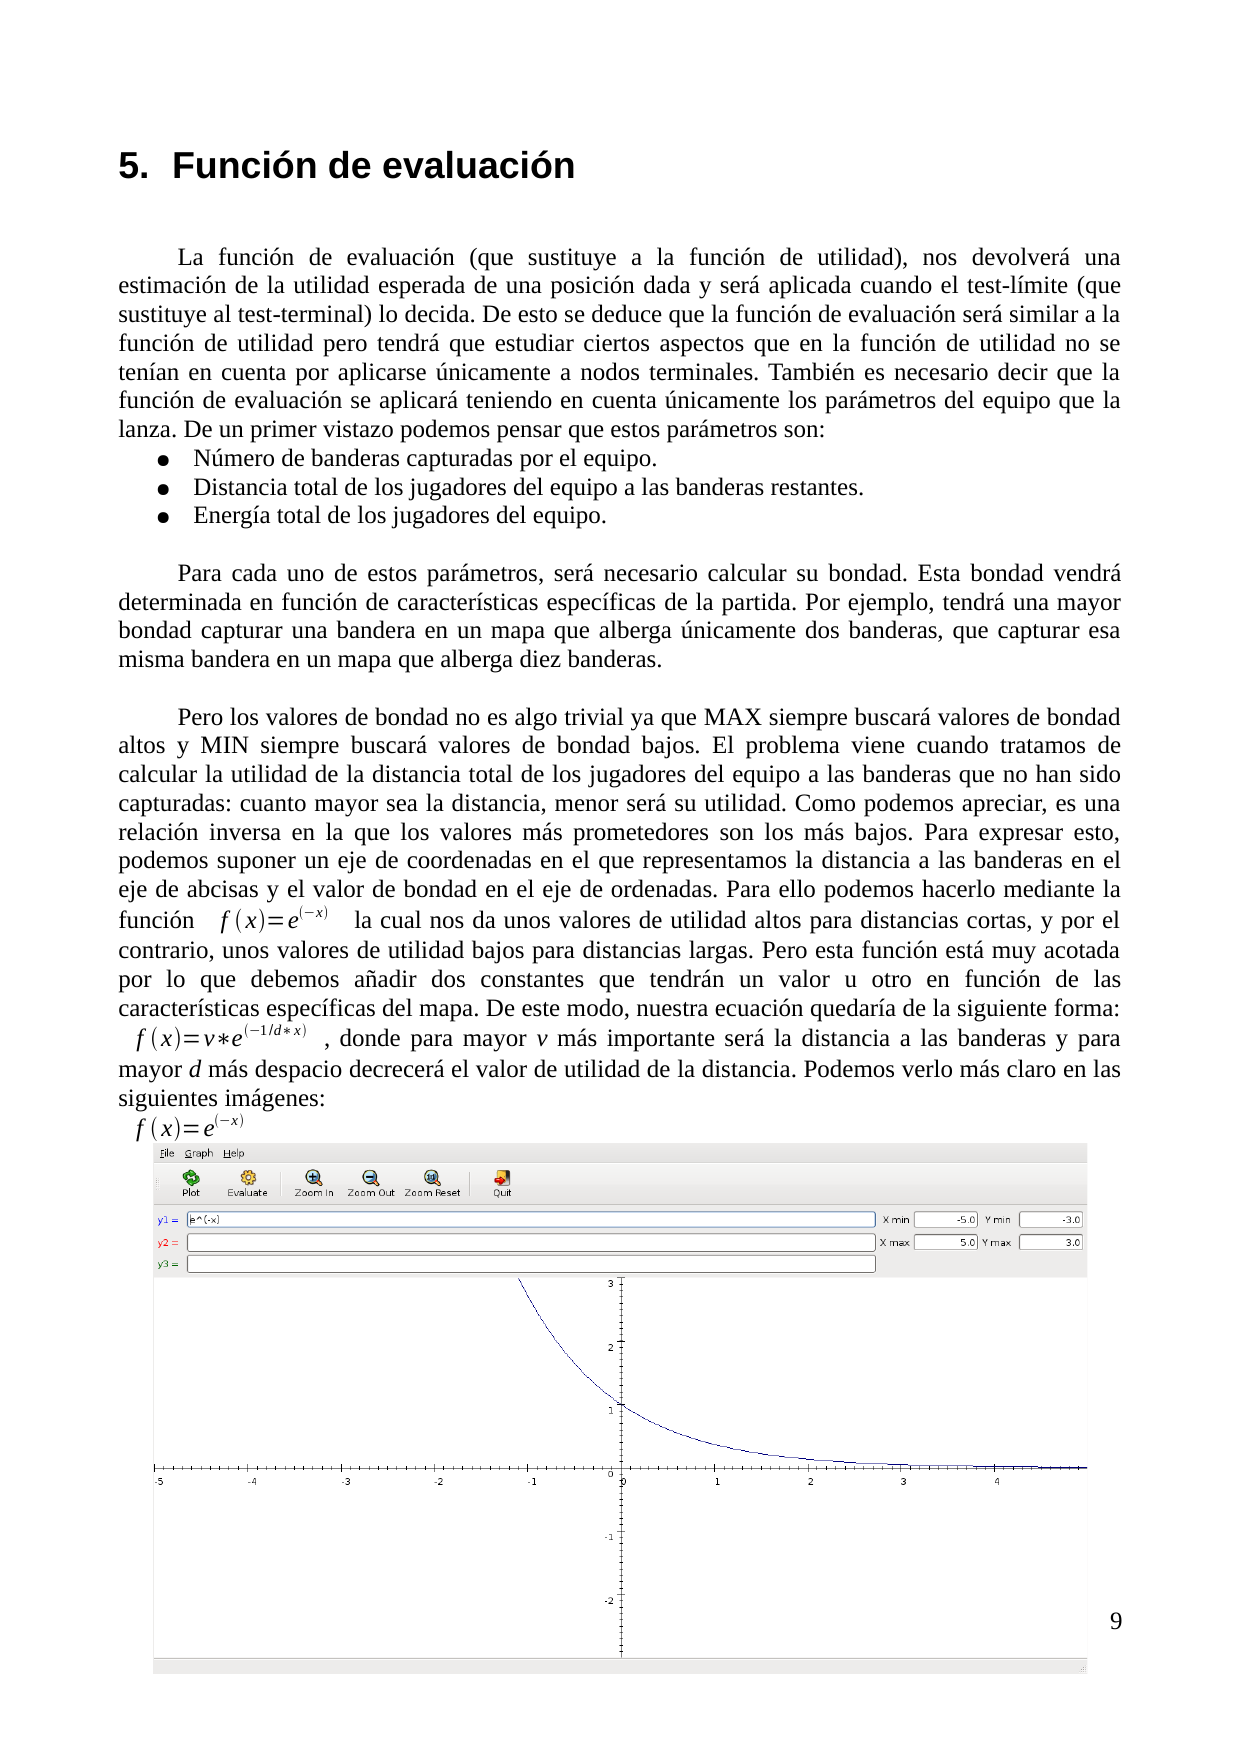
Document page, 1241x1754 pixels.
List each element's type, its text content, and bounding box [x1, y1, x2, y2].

picture [153, 1143, 1088, 1674]
title Función de evaluación [118, 143, 1122, 186]
text La función de evaluación (que sustituye a la función de utilidad), nos devolverá una estimación de la utilidad esperada de una posición dada y será aplicada cuando el test-límite (que sustituye al test-terminal) lo decida. De esto se deduce que la función de evaluación será similar a la función de utilidad pero tendrá que estudiar ciertos aspectos que en la función de utilidad no se tenían en cuenta por aplicarse únicamente a nodos terminales. También es necesario decir que la función de evaluación se aplicará teniendo en cuenta únicamente los parámetros del equipo que la lanza. De un primer vistazo podemos pensar que estos parámetros son: [118, 242, 1122, 443]
text Para cada uno de estos parámetros, será necesario calcular su bondad. Esta bondad vendrá determinada en función de características específicas de la partida. Por ejemplo, tendrá una mayor bondad capturar una bandera en un mapa que alberga únicamente dos banderas, que capturar esa misma bandera en un mapa que alberga diez banderas. [118, 558, 1122, 673]
text Pero los valores de bondad no es algo trivial ya que MAX siempre buscará valores de bondad altos y MIN siempre buscará valores de bondad bajos. El problema viene cuando tratamos de calcular la utilidad de la distancia total de los jugadores del equipo a las banderas que no han sido capturadas: cuanto mayor sea la distancia, menor será su utilidad. Como podemos apreciar, es una relación inversa en la que los valores más prometedores son los más bajos. Para expresar esto, podemos suponer un eje de coordenadas en el que representamos la distancia a las banderas en el eje de abcisas y el valor de bondad en el eje de ordenadas. Para ello podemos hacerlo mediante la función la cual nos da unos valores de utilidad altos para distancias cortas, y por el contrario, unos valores de utilidad bajos para distancias largas. Pero esta función está muy acotada por lo que debemos añadir dos constantes que tendrán un valor u otro en función de las características específicas del mapa. De este modo, nuestra ecuación quedaría de la siguiente forma: , donde para mayor v más importante será la distancia a las banderas y para mayor d más despacio decrecerá el valor de utilidad de la distancia. Podemos verlo más claro en las siguientes imágenes: [118, 702, 1122, 1111]
list Número de banderas capturadas por el equipo. [156, 443, 1122, 472]
list Distancia total de los jugadores del equipo a las banderas restantes. [156, 472, 1122, 501]
list Energía total de los jugadores del equipo. [156, 501, 1122, 529]
